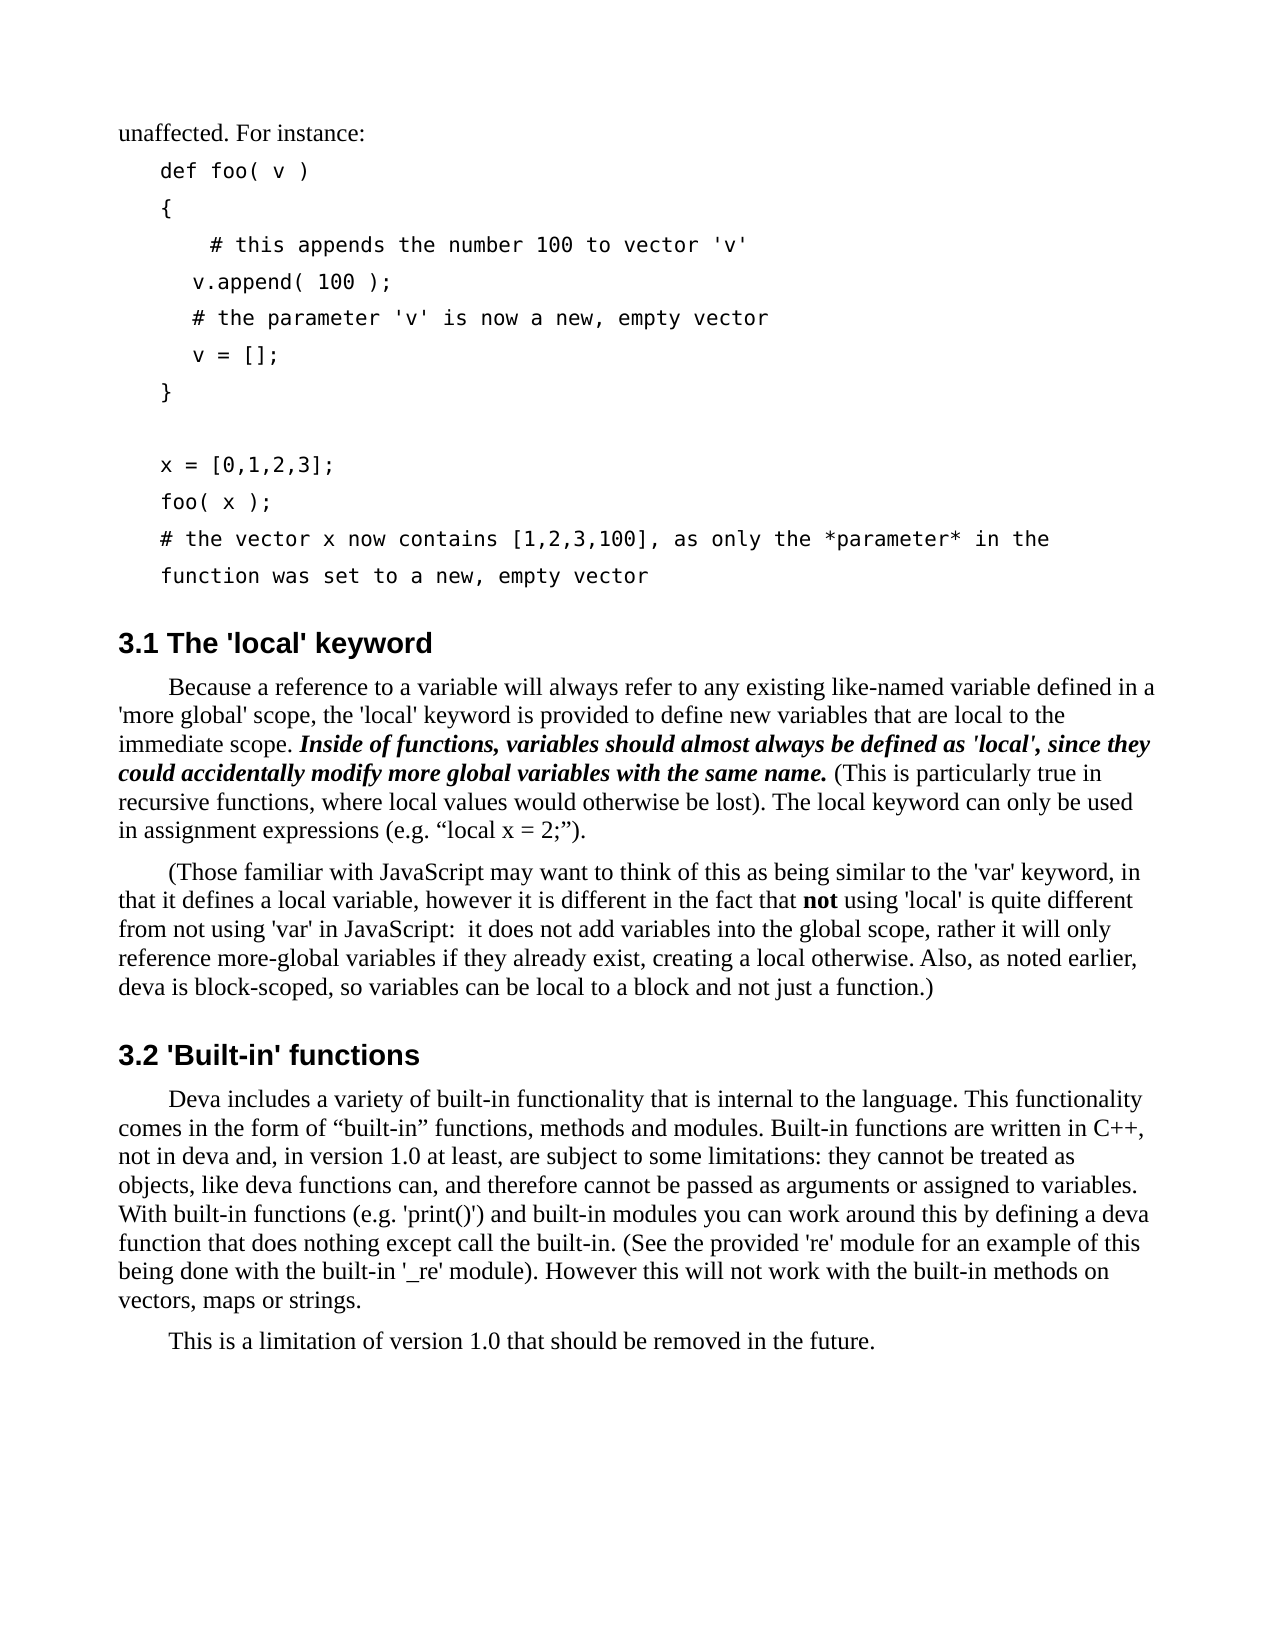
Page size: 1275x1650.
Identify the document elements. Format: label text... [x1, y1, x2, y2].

text # the parameter 'v' is now a new, empty vector [118, 306, 1157, 331]
text foo( x ); [118, 490, 1157, 514]
text (Those familiar with JavaScript may want to think of this as being similar to the 'var' keyword, in that it defines a local variable, however it is different in the fact that not using 'local' is quite different from not using 'var' in JavaScript: it does not add variables into the global scope, rather it will only reference more-global variables if they already exist, creating a local otherwise. Also, as noted earlier, deva is block-scoped, so variables can be local to a block and not just a function.) [118, 857, 1157, 1000]
text # this appends the number 100 to vector 'v' [118, 233, 1157, 257]
text v.append( 100 ); [118, 270, 1157, 294]
text Deva includes a variety of built-in functionality that is internal to the language. This functionality comes in the form of “built-in” functions, methods and modules. Built-in functions are written in C++, not in deva and, in version 1.0 at least, are subject to some limitations: they cannot be treated as objects, like deva functions can, and therefore cannot be passed as arguments or assigned to variables. With built-in functions (e.g. 'print()') and built-in modules you can work around this by defining a deva function that does nothing except call the built-in. (See the provided 're' module for an example of this being done with the built-in '_re' module). However this will not work with the built-in methods on vectors, maps or strings. [118, 1084, 1157, 1314]
subtitle 3.2 'Built-in' functions [118, 1038, 1157, 1071]
text x = [0,1,2,3]; [118, 453, 1157, 478]
text Because a reference to a variable will always refer to any existing like-named variable defined in a 'more global' scope, the 'local' keyword is provided to define new variables that are local to the immediate scope. Inside of functions, variables should almost always be defined as 'local', since they could accidentally modify more global variables with the same name. (This is particularly true in recursive functions, where local values would otherwise be lost). The local keyword can only be used in assignment expressions (e.g. “local x = 2;”). [118, 672, 1157, 844]
text # the vector x now contains [1,2,3,100], as only the *parameter* in the [118, 527, 1157, 551]
subtitle 3.1 The 'local' keyword [118, 626, 1157, 659]
text v = []; [118, 343, 1157, 367]
text This is a limitation of version 1.0 that should be removed in the future. [118, 1326, 1157, 1355]
text { [118, 196, 1157, 220]
text def foo( v ) [118, 159, 1157, 184]
text function was set to a new, empty vector [118, 564, 1157, 588]
text } [118, 380, 1157, 404]
text unaffected. For instance: [118, 118, 1157, 147]
